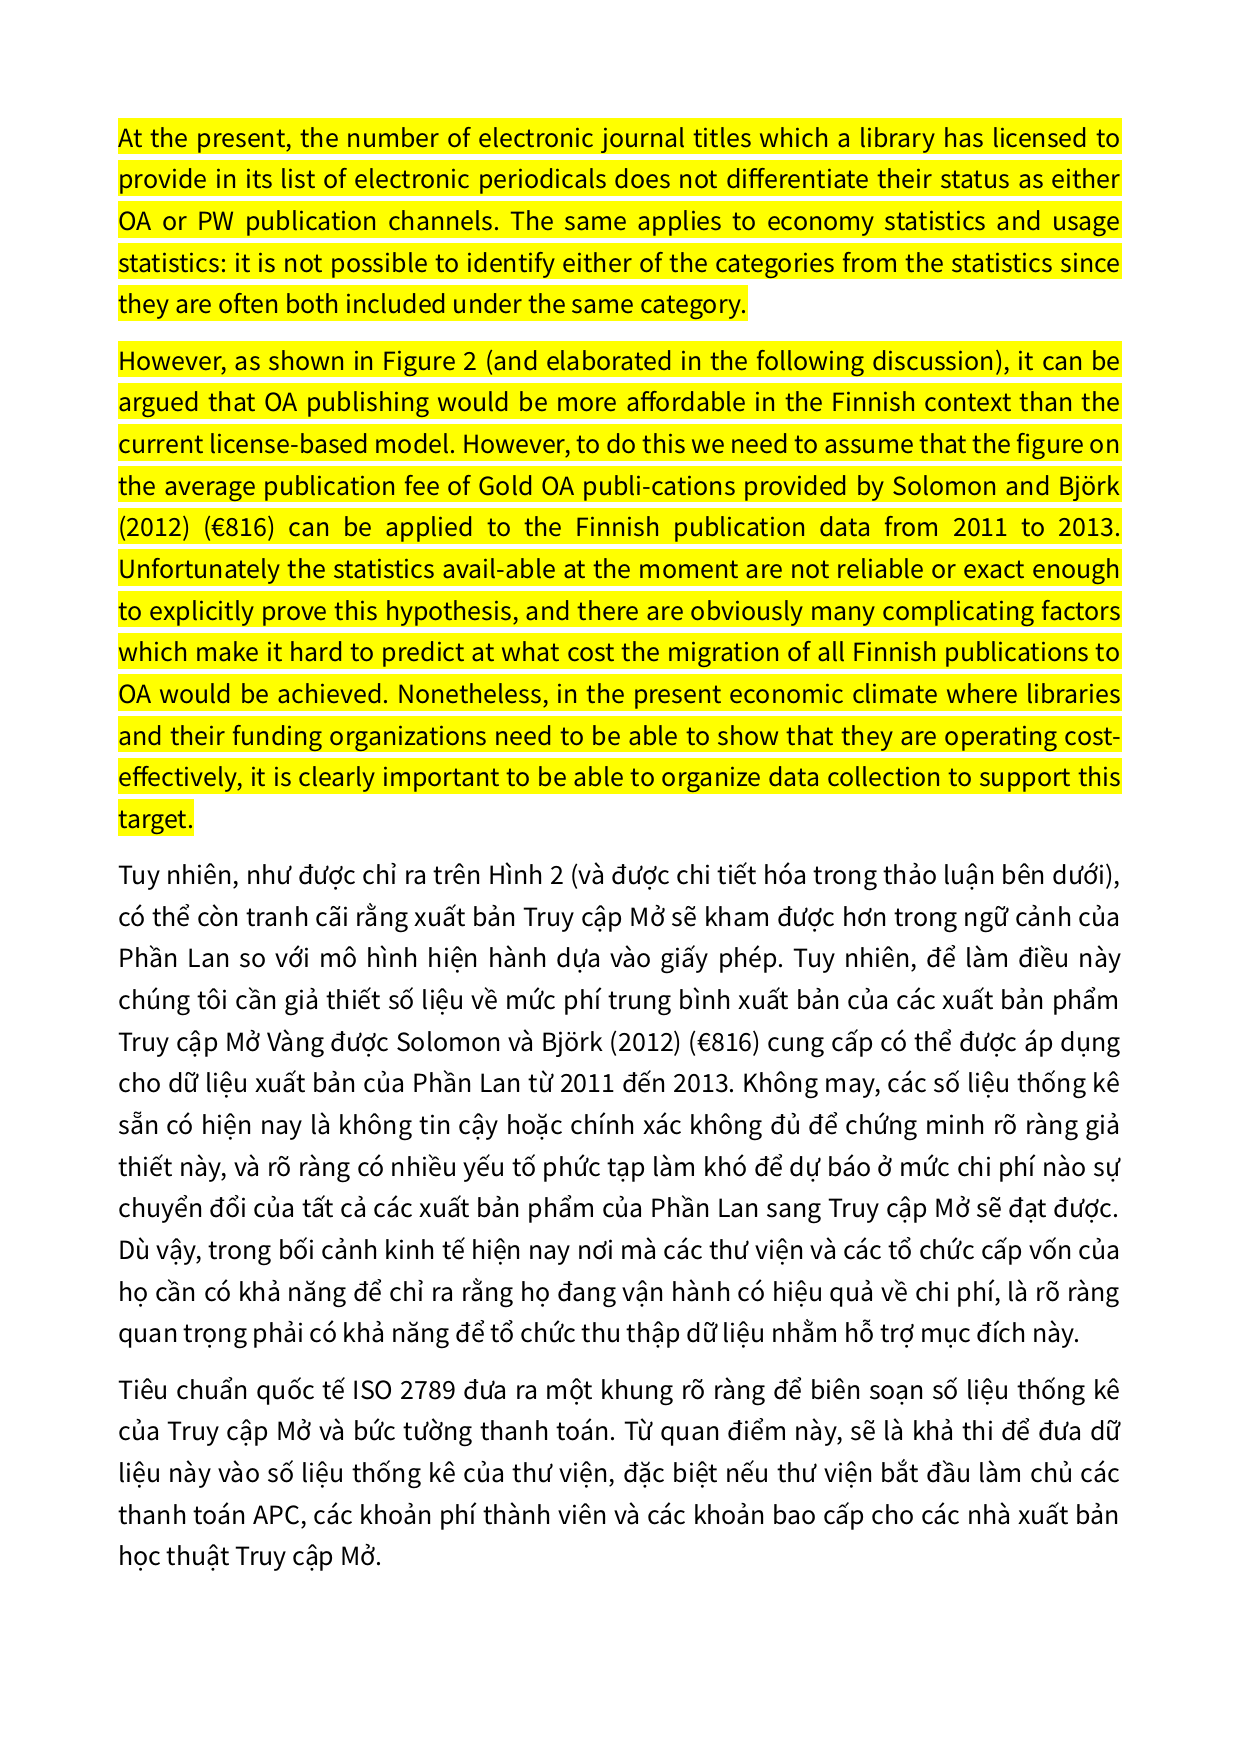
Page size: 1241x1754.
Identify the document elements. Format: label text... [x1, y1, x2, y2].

text However, as shown in Figure 2 (and elaborated in the following discussion), it can be argued that OA publishing would be more affordable in the Finnish context than the current license-based model. However, to do this we need to assume that the figure on the average publication fee of Gold OA publi-cations provided by Solomon and Björk (2012) (€816) can be applied to the Finnish publication data from 2011 to 2013. Unfortunately the statistics avail-able at the moment are not reliable or exact enough to explicitly prove this hypothesis, and there are obviously many complicating factors which make it hard to predict at what cost the migration of all Finnish publications to OA would be achieved. Nonetheless, in the present economic climate where libraries and their funding organizations need to be able to show that they are operating cost-effectively, it is clearly important to be able to organize data collection to support this target. [118, 341, 1122, 836]
text At the present, the number of electronic journal titles which a library has licensed to provide in its list of electronic periodicals does not differentiate their status as either OA or PW publication channels. The same applies to economy statistics and usage statistics: it is not possible to identify either of the categories from the statistics since they are often both included under the same category. [118, 118, 1122, 321]
text Tuy nhiên, như được chỉ ra trên Hình 2 (và được chi tiết hóa trong thảo luận bên dưới), có thể còn tranh cãi rằng xuất bản Truy cập Mở sẽ kham được hơn trong ngữ cảnh của Phần Lan so với mô hình hiện hành dựa vào giấy phép. Tuy nhiên, để làm điều này chúng tôi cần giả thiết số liệu về mức phí trung bình xuất bản của các xuất bản phẩm Truy cập Mở Vàng được Solomon và Björk (2012) (€816) cung cấp có thể được áp dụng cho dữ liệu xuất bản của Phần Lan từ 2011 đến 2013. Không may, các số liệu thống kê sẵn có hiện nay là không tin cậy hoặc chính xác không đủ để chứng minh rõ ràng giả thiết này, và rõ ràng có nhiều yếu tố phức tạp làm khó để dự báo ở mức chi phí nào sự chuyển đổi của tất cả các xuất bản phẩm của Phần Lan sang Truy cập Mở sẽ đạt được. Dù vậy, trong bối cảnh kinh tế hiện nay nơi mà các thư viện và các tổ chức cấp vốn của họ cần có khả năng để chỉ ra rằng họ đang vận hành có hiệu quả về chi phí, là rõ ràng quan trọng phải có khả năng để tổ chức thu thập dữ liệu nhằm hỗ trợ mục đích này. [118, 856, 1122, 1350]
text Tiêu chuẩn quốc tế ISO 2789 đưa ra một khung rõ ràng để biên soạn số liệu thống kê của Truy cập Mở và bức tường thanh toán. Từ quan điểm này, sẽ là khả thi để đưa dữ liệu này vào số liệu thống kê của thư viện, đặc biệt nếu thư viện bắt đầu làm chủ các thanh toán APC, các khoản phí thành viên và các khoản bao cấp cho các nhà xuất bản học thuật Truy cập Mở. [118, 1370, 1122, 1573]
